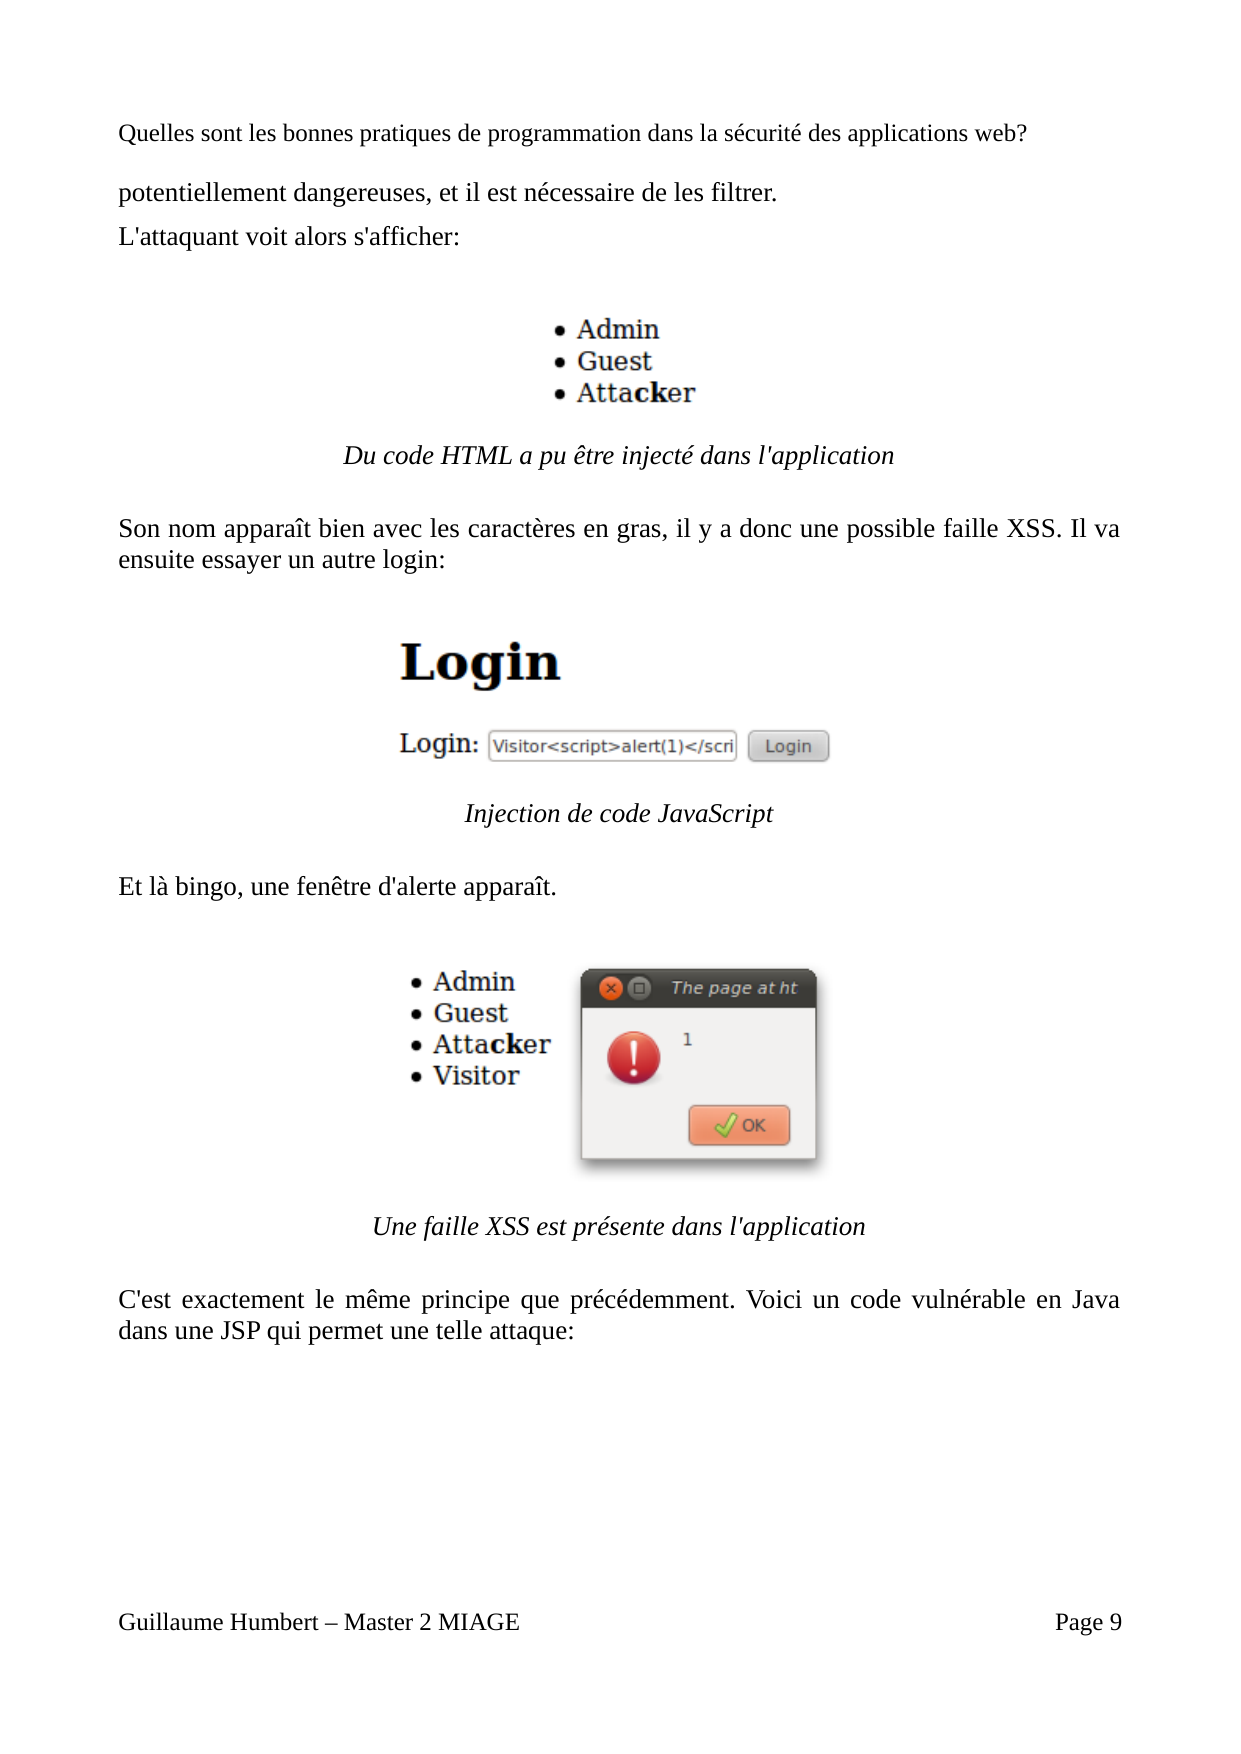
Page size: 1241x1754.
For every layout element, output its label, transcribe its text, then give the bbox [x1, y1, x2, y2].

picture [390, 628, 850, 773]
picture [527, 305, 713, 415]
text Une faille XSS est présente dans l'application [118, 1210, 1122, 1241]
text potentiellement dangereuses, et il est nécessaire de les filtrer. [118, 176, 1122, 207]
text L'attaquant voit alors s'afficher: [118, 220, 1122, 251]
text Et là bingo, une fenêtre d'alerte apparaît. [118, 870, 1122, 901]
text Injection de code JavaScript [118, 797, 1122, 828]
text Du code HTML a pu être injecté dans l'application [118, 439, 1122, 470]
text C'est exactement le même principe que précédemment. Voici un code vulnérable en Java dans une JSP qui permet une telle attaque: [118, 1283, 1122, 1345]
text Son nom apparaît bien avec les caractères en gras, il y a donc une possible faille XSS. Il va ensuite essayer un autre login: [118, 512, 1122, 575]
picture [390, 955, 850, 1185]
